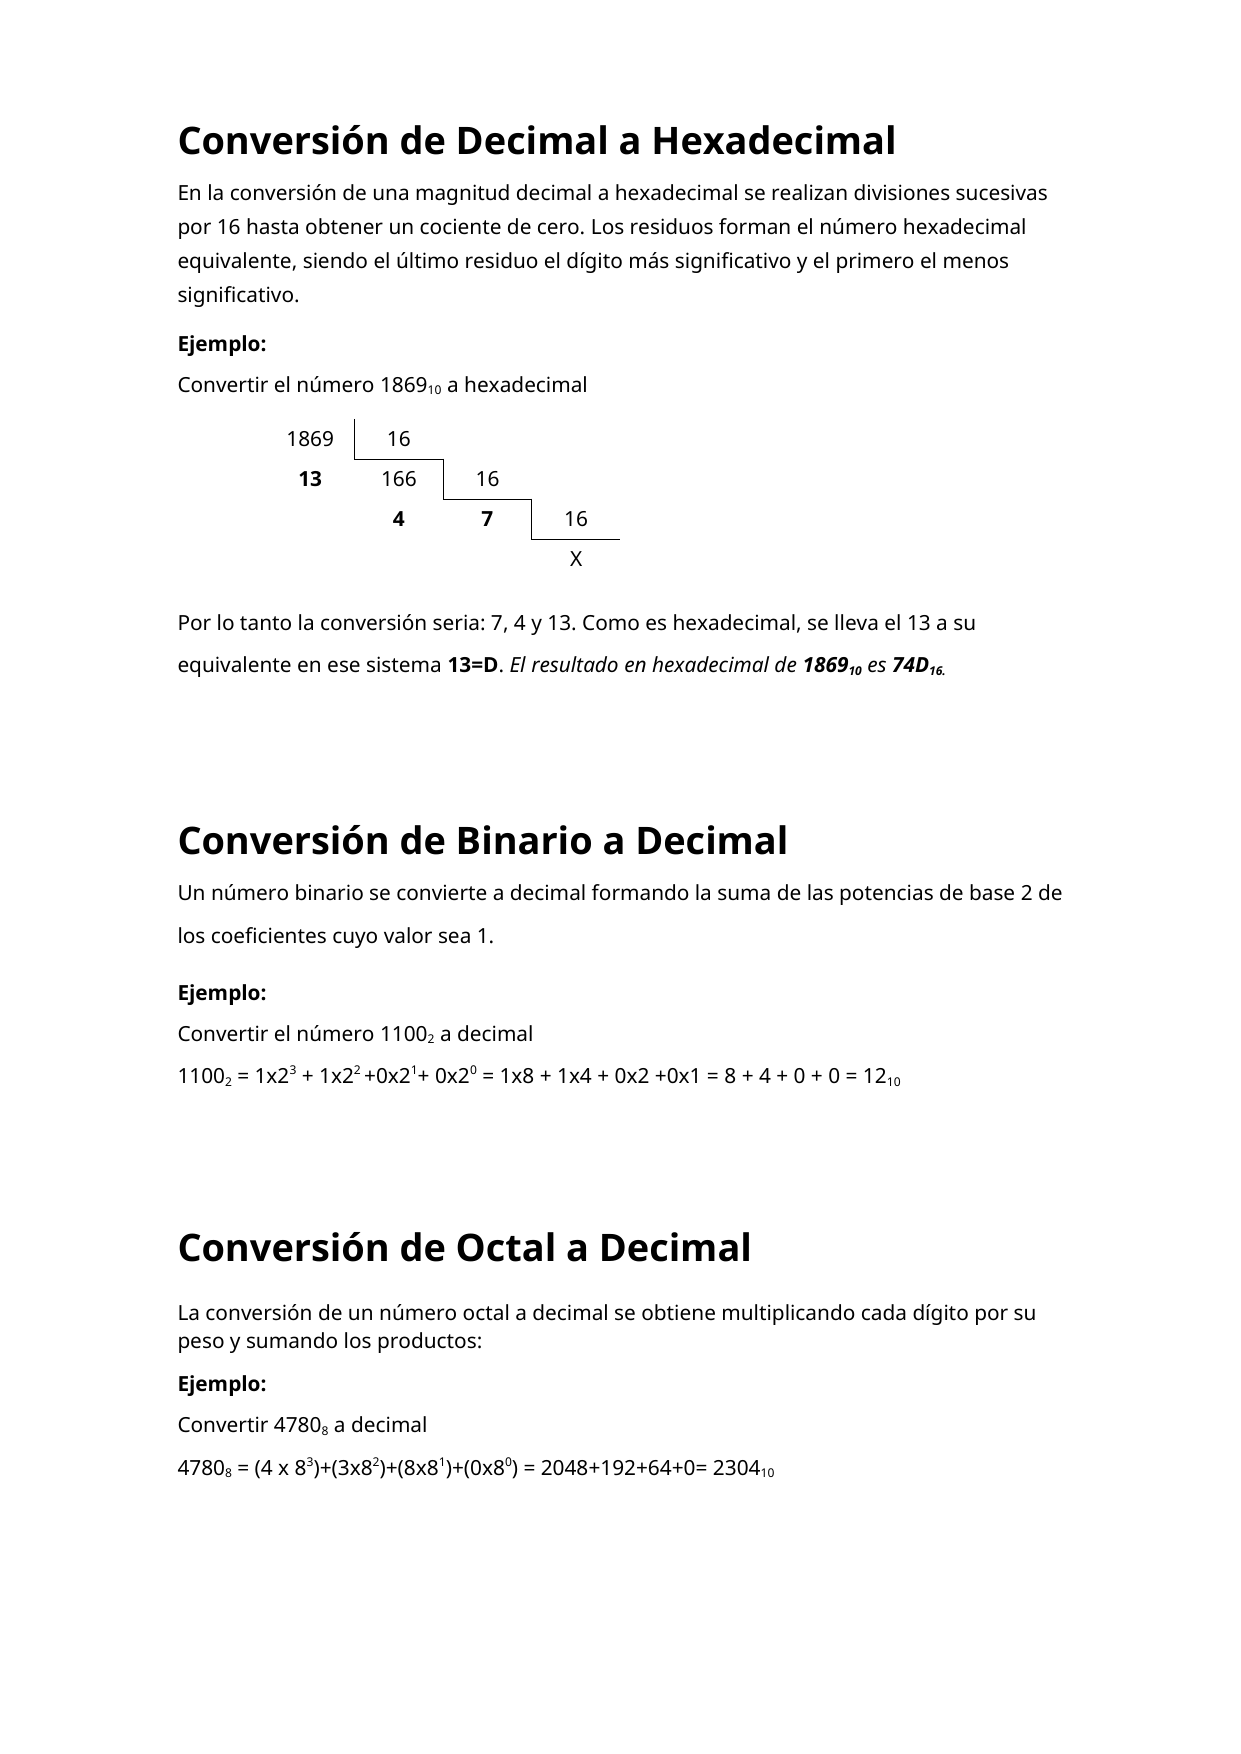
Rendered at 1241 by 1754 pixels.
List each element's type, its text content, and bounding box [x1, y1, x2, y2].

text 47808 = (4 x 83)+(3x82)+(8x81)+(0x80) = 2048+192+64+0= 230410 [177, 1453, 1063, 1481]
text En la conversión de una magnitud decimal a hexadecimal se realizan divisiones sucesivas por 16 hasta obtener un cociente de cero. Los residuos forman el número hexadecimal equivalente, siendo el último residuo el dígito más significativo y el primero el menos significativo. [177, 178, 1063, 309]
text Por lo tanto la conversión seria: 7, 4 y 13. Como es hexadecimal, se lleva el 13 a su equivalente en ese sistema 13=D. El resultado en hexadecimal de 186910 es 74D16. [177, 608, 1063, 679]
table_cell [177, 499, 266, 538]
text Convertir 47808 a decimal [177, 1410, 1063, 1439]
table_header 16 [355, 419, 443, 458]
table_cell [886, 539, 974, 578]
table_cell [620, 499, 709, 538]
table_header [177, 419, 266, 458]
table_cell [354, 539, 443, 578]
table_cell [974, 499, 1063, 538]
table_cell [974, 539, 1063, 578]
table_header [974, 419, 1063, 458]
subtitle Ejemplo: [177, 1369, 1063, 1398]
table_cell X [531, 540, 620, 578]
table_cell [886, 499, 974, 538]
text 11002 = 1x23 + 1x22 +0x21+ 0x20 = 1x8 + 1x4 + 0x2 +0x1 = 8 + 4 + 0 + 0 = 1210 [177, 1062, 1063, 1090]
table_cell [266, 539, 354, 578]
subtitle Ejemplo: [177, 329, 1063, 357]
table_cell 13 [266, 459, 354, 498]
text Un número binario se convierte a decimal formando la suma de las potencias de base 2 de los coeficientes cuyo valor sea 1. [177, 878, 1063, 949]
table_cell 16 [444, 459, 531, 498]
table_cell [709, 499, 797, 538]
table_cell [886, 459, 974, 498]
table_cell 7 [443, 500, 531, 538]
table_cell [797, 459, 886, 498]
text Convertir el número 11002 a decimal [177, 1019, 1063, 1047]
table_cell 4 [354, 499, 443, 538]
table_cell [974, 459, 1063, 498]
table_cell [177, 459, 266, 498]
table_cell [177, 539, 266, 578]
table_cell [443, 539, 531, 578]
table_header [531, 419, 620, 458]
table_header [797, 419, 886, 458]
table_cell [709, 539, 797, 578]
text Convertir el número 186910 a hexadecimal [177, 370, 1063, 398]
table_header [620, 419, 709, 458]
table_cell [797, 539, 886, 578]
table_cell [620, 539, 709, 578]
subtitle Conversión de Octal a Decimal [177, 1221, 1063, 1273]
table_cell 16 [532, 499, 620, 538]
table_header [709, 419, 797, 458]
table_cell 166 [354, 460, 443, 498]
table_cell [709, 459, 797, 498]
table_cell [620, 459, 709, 498]
table_header 1869 [266, 419, 354, 458]
subtitle Ejemplo: [177, 978, 1063, 1007]
table_cell [797, 499, 886, 538]
table_header [886, 419, 974, 458]
table_cell [266, 499, 354, 538]
subtitle La conversión de un número octal a decimal se obtiene multiplicando cada dígito por su peso y sumando los productos: [177, 1298, 1063, 1355]
table_cell [531, 459, 620, 498]
subtitle Conversión de Binario a Decimal [177, 814, 1063, 866]
subtitle Conversión de Decimal a Hexadecimal [177, 114, 1063, 166]
table_header [443, 419, 531, 458]
